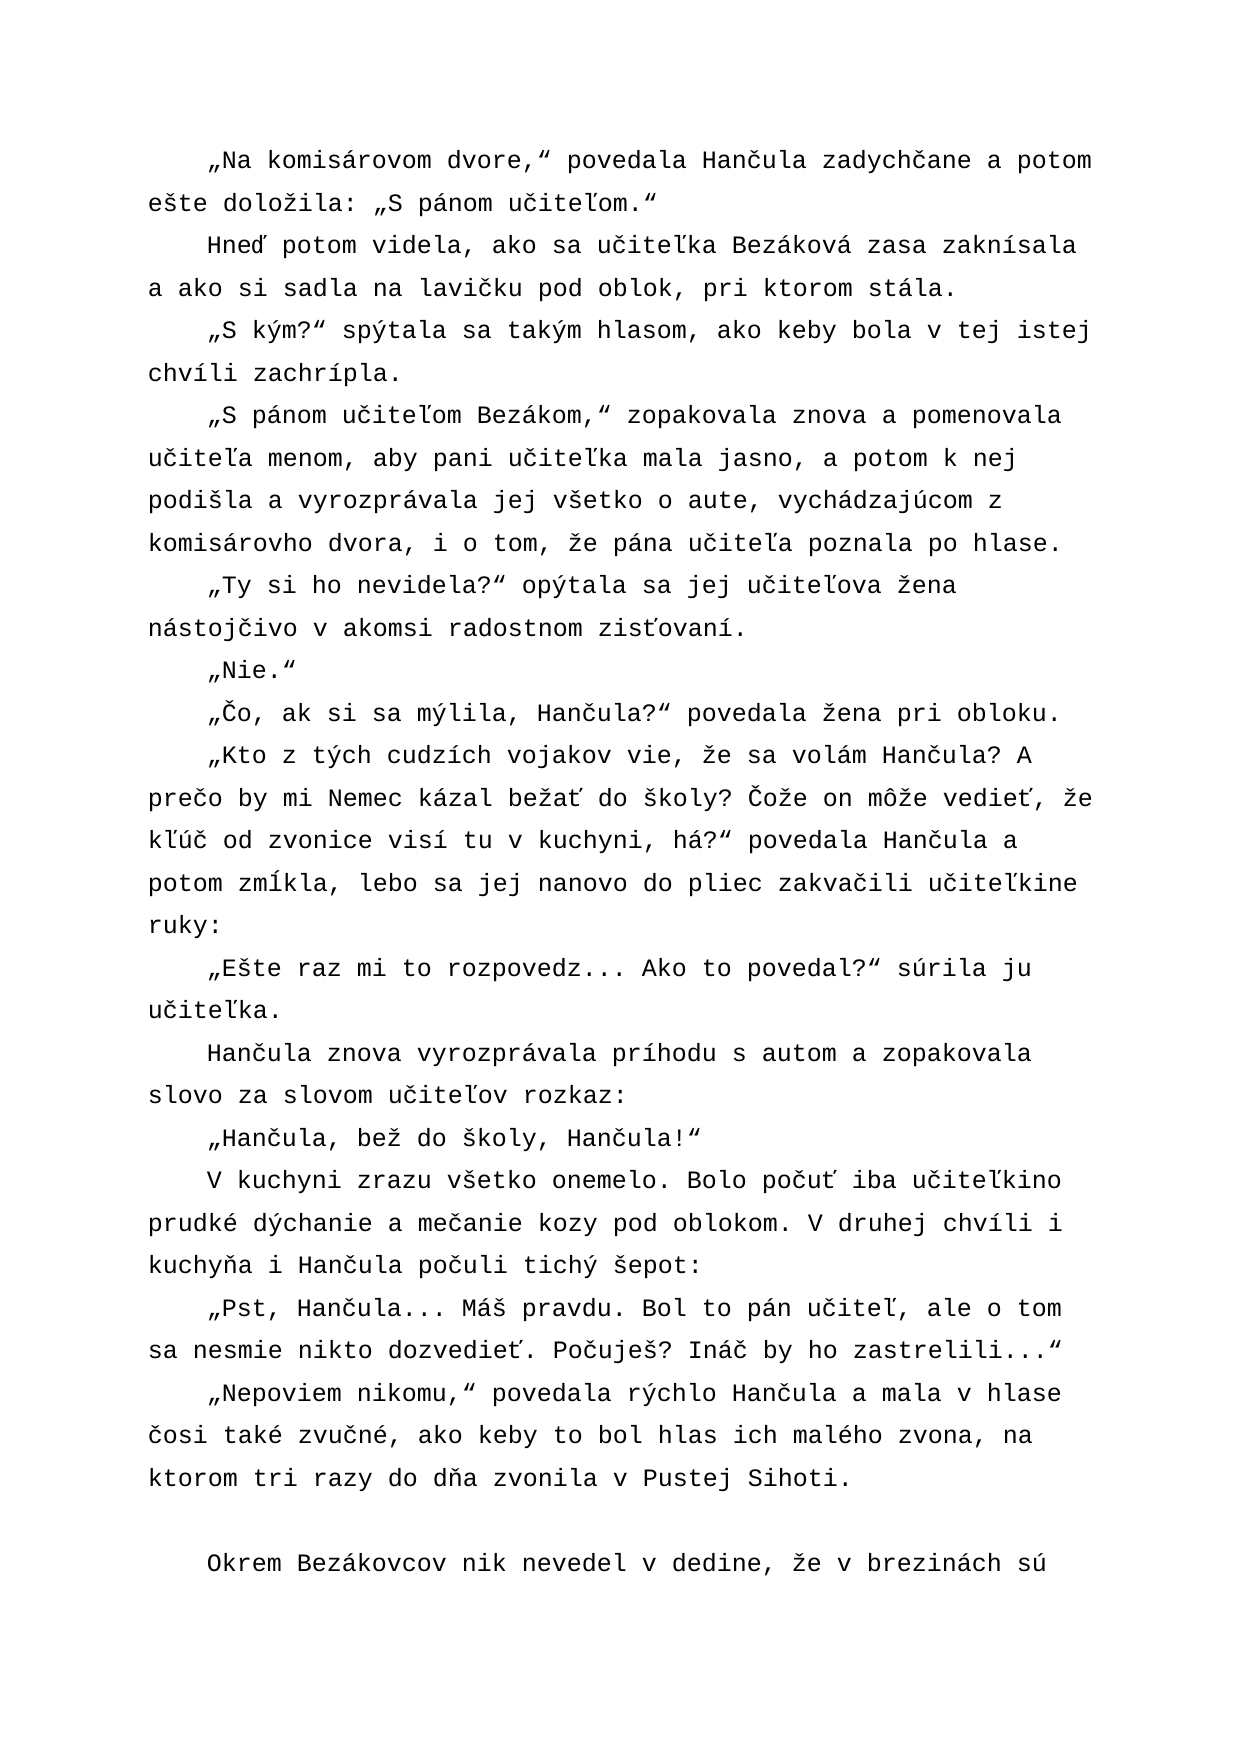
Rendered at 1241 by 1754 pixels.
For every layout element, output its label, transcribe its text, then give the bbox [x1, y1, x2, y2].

text „Ešte raz mi to rozpovedz... Ako to povedal?“ súrila ju učiteľka. [148, 955, 1093, 1026]
text Hančula znova vyrozprávala príhodu s autom a zopakovala slovo za slovom učiteľov rozkaz: [148, 1040, 1093, 1111]
text „Čo, ak si sa mýlila, Hančula?“ povedala žena pri obloku. [148, 700, 1093, 728]
text „Nie.“ [148, 658, 1093, 686]
text „Na komisárovom dvore,“ povedala Hančula zadychčane a potom ešte doložila: „S pánom učiteľom.“ [148, 148, 1093, 218]
text „S pánom učiteľom Bezákom,“ zopakovala znova a pomenovala učiteľa menom, aby pani učiteľka mala jasno, a potom k nej podišla a vyrozprávala jej všetko o aute, vychádzajúcom z komisárovho dvora, i o tom, že pána učiteľa poznala po hlase. [148, 403, 1093, 558]
text Hneď potom videla, ako sa učiteľka Bezáková zasa zaknísala a ako si sadla na lavičku pod oblok, pri ktorom stála. [148, 233, 1093, 303]
text „Pst, Hančula... Máš pravdu. Bol to pán učiteľ, ale o tom sa nesmie nikto dozvedieť. Počuješ? Ináč by ho zastrelili...“ [148, 1295, 1093, 1366]
text „Ty si ho nevidela?“ opýtala sa jej učiteľova žena nástojčivo v akomsi radostnom zisťovaní. [148, 573, 1093, 643]
text „Nepoviem nikomu,“ povedala rýchlo Hančula a mala v hlase čosi také zvučné, ako keby to bol hlas ich malého zvona, na ktorom tri razy do dňa zvonila v Pustej Sihoti. [148, 1380, 1093, 1493]
text „S kým?“ spýtala sa takým hlasom, ako keby bola v tej istej chvíli zachrípla. [148, 318, 1093, 388]
text „Kto z tých cudzích vojakov vie, že sa volám Hančula? A prečo by mi Nemec kázal bežať do školy? Čože on môže vedieť, že kľúč od zvonice visí tu v kuchyni, há?“ povedala Hančula a potom zmĺkla, lebo sa jej nanovo do pliec zakvačili učiteľkine ruky: [148, 743, 1093, 941]
text V kuchyni zrazu všetko onemelo. Bolo počuť iba učiteľkino prudké dýchanie a mečanie kozy pod oblokom. V druhej chvíli i kuchyňa i Hančula počuli tichý šepot: [148, 1168, 1093, 1281]
text „Hančula, bež do školy, Hančula!“ [148, 1125, 1093, 1153]
text Okrem Bezákovcov nik nevedel v dedine, že v brezinách sú [148, 1550, 1093, 1578]
